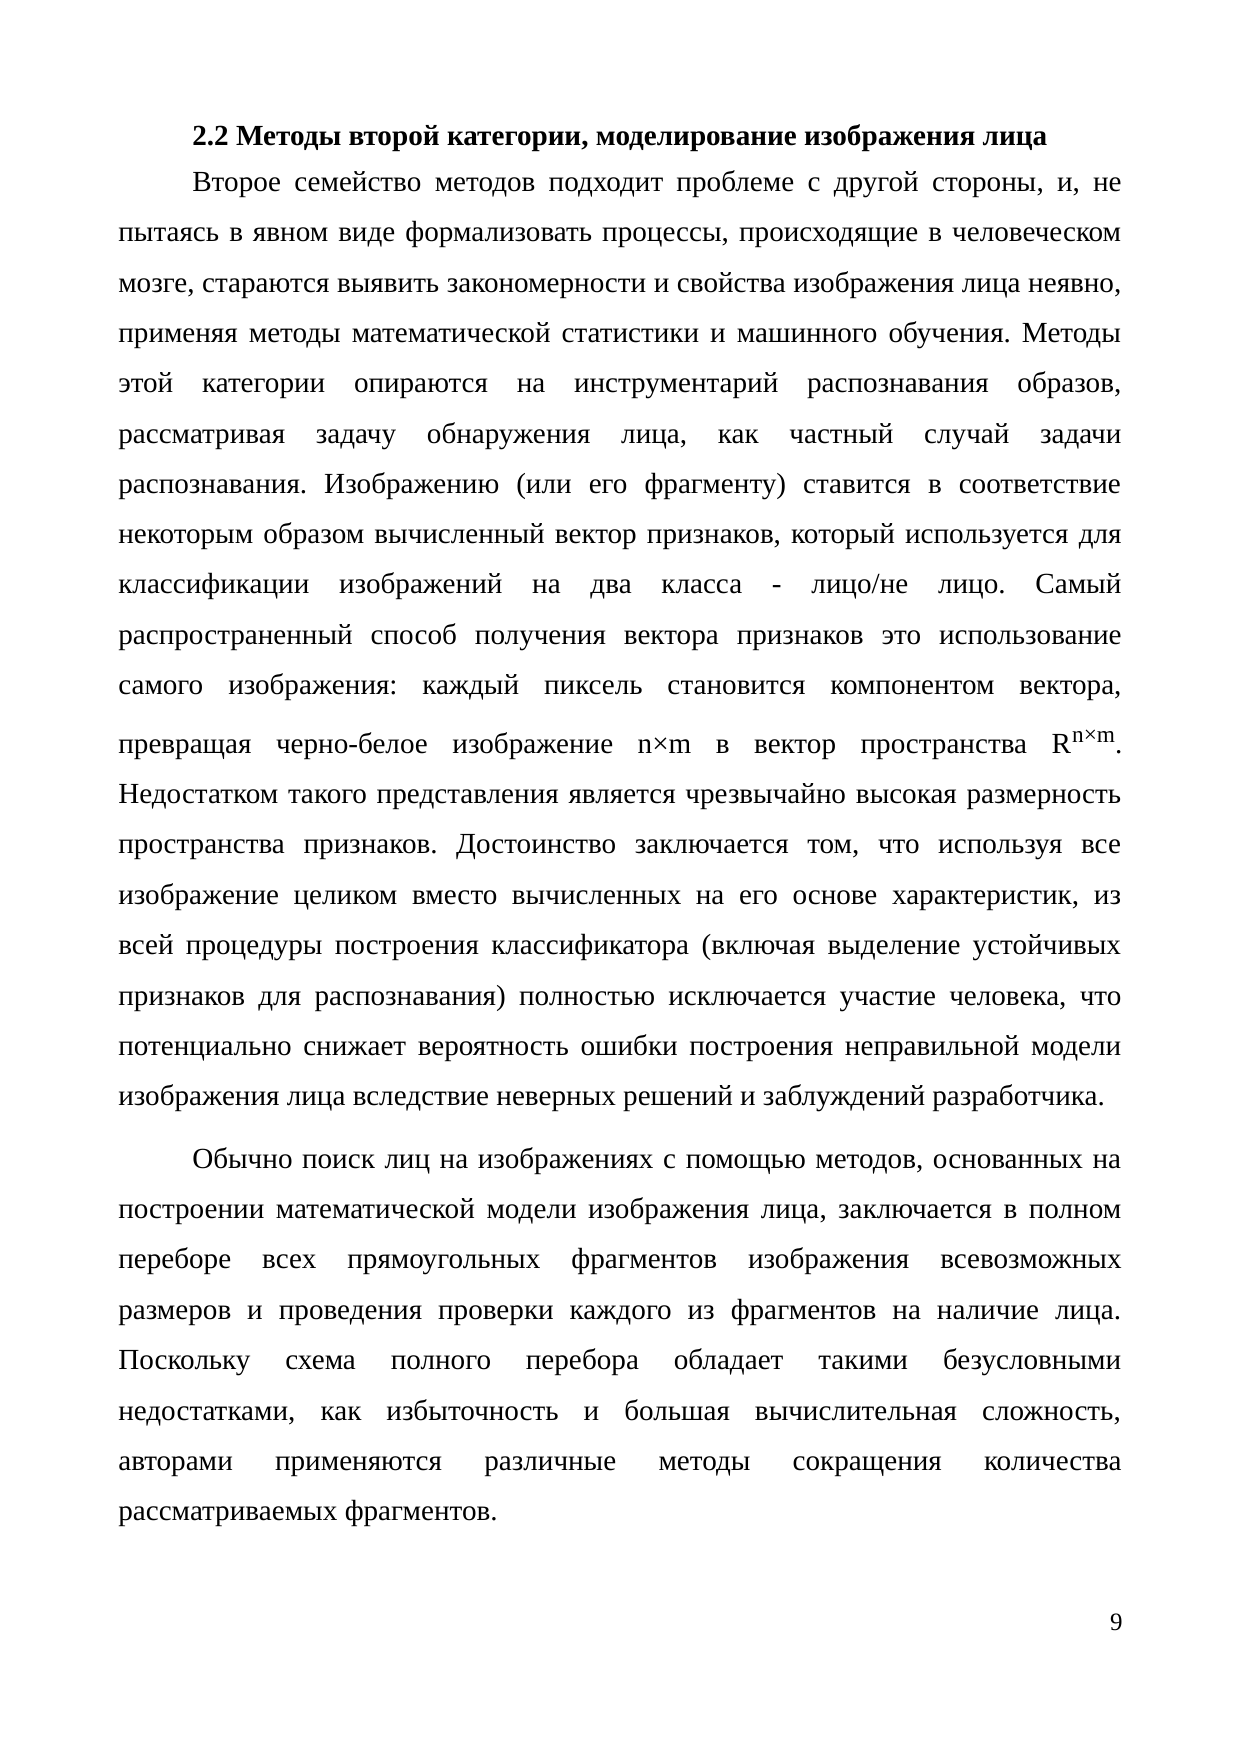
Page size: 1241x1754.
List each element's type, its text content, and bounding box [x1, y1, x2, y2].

subtitle 2.2 Методы второй категории, моделирование изображения лица [118, 118, 1122, 152]
text Обычно поиск лиц на изображениях с помощью методов, основанных на построении математической модели изображения лица, заключается в полном переборе всех прямоугольных фрагментов изображения всевозможных размеров и проведения проверки каждого из фрагментов на наличие лица. Поскольку схема полного перебора обладает такими безусловными недостатками, как избыточность и большая вычислительная сложность, авторами применяются различные методы сокращения количества рассматриваемых фрагментов. [118, 1141, 1122, 1527]
text Второе семейство методов подходит проблеме с другой стороны, и, не пытаясь в явном виде формализовать процессы, происходящие в человеческом мозге, стараются выявить закономерности и свойства изображения лица неявно, применяя методы математической статистики и машинного обучения. Методы этой категории опираются на инструментарий распознавания образов, рассматривая задачу обнаружения лица, как частный случай задачи распознавания. Изображению (или его фрагменту) ставится в соответствие некоторым образом вычисленный вектор признаков, который используется для классификации изображений на два класса - лицо/не лицо. Самый распространенный способ получения вектора признаков это использование самого изображения: каждый пиксель становится компонентом вектора, превращая черно-белое изображение n×m в вектор пространства Rn×m. Недостатком такого представления является чрезвычайно высокая размерность пространства признаков. Достоинство заключается том, что используя все изображение целиком вместо вычисленных на его основе характеристик, из всей процедуры построения классификатора (включая выделение устойчивых признаков для распознавания) полностью исключается участие человека, что потенциально снижает вероятность ошибки построения неправильной модели изображения лица вследствие неверных решений и заблуждений разработчика. [118, 164, 1122, 1112]
